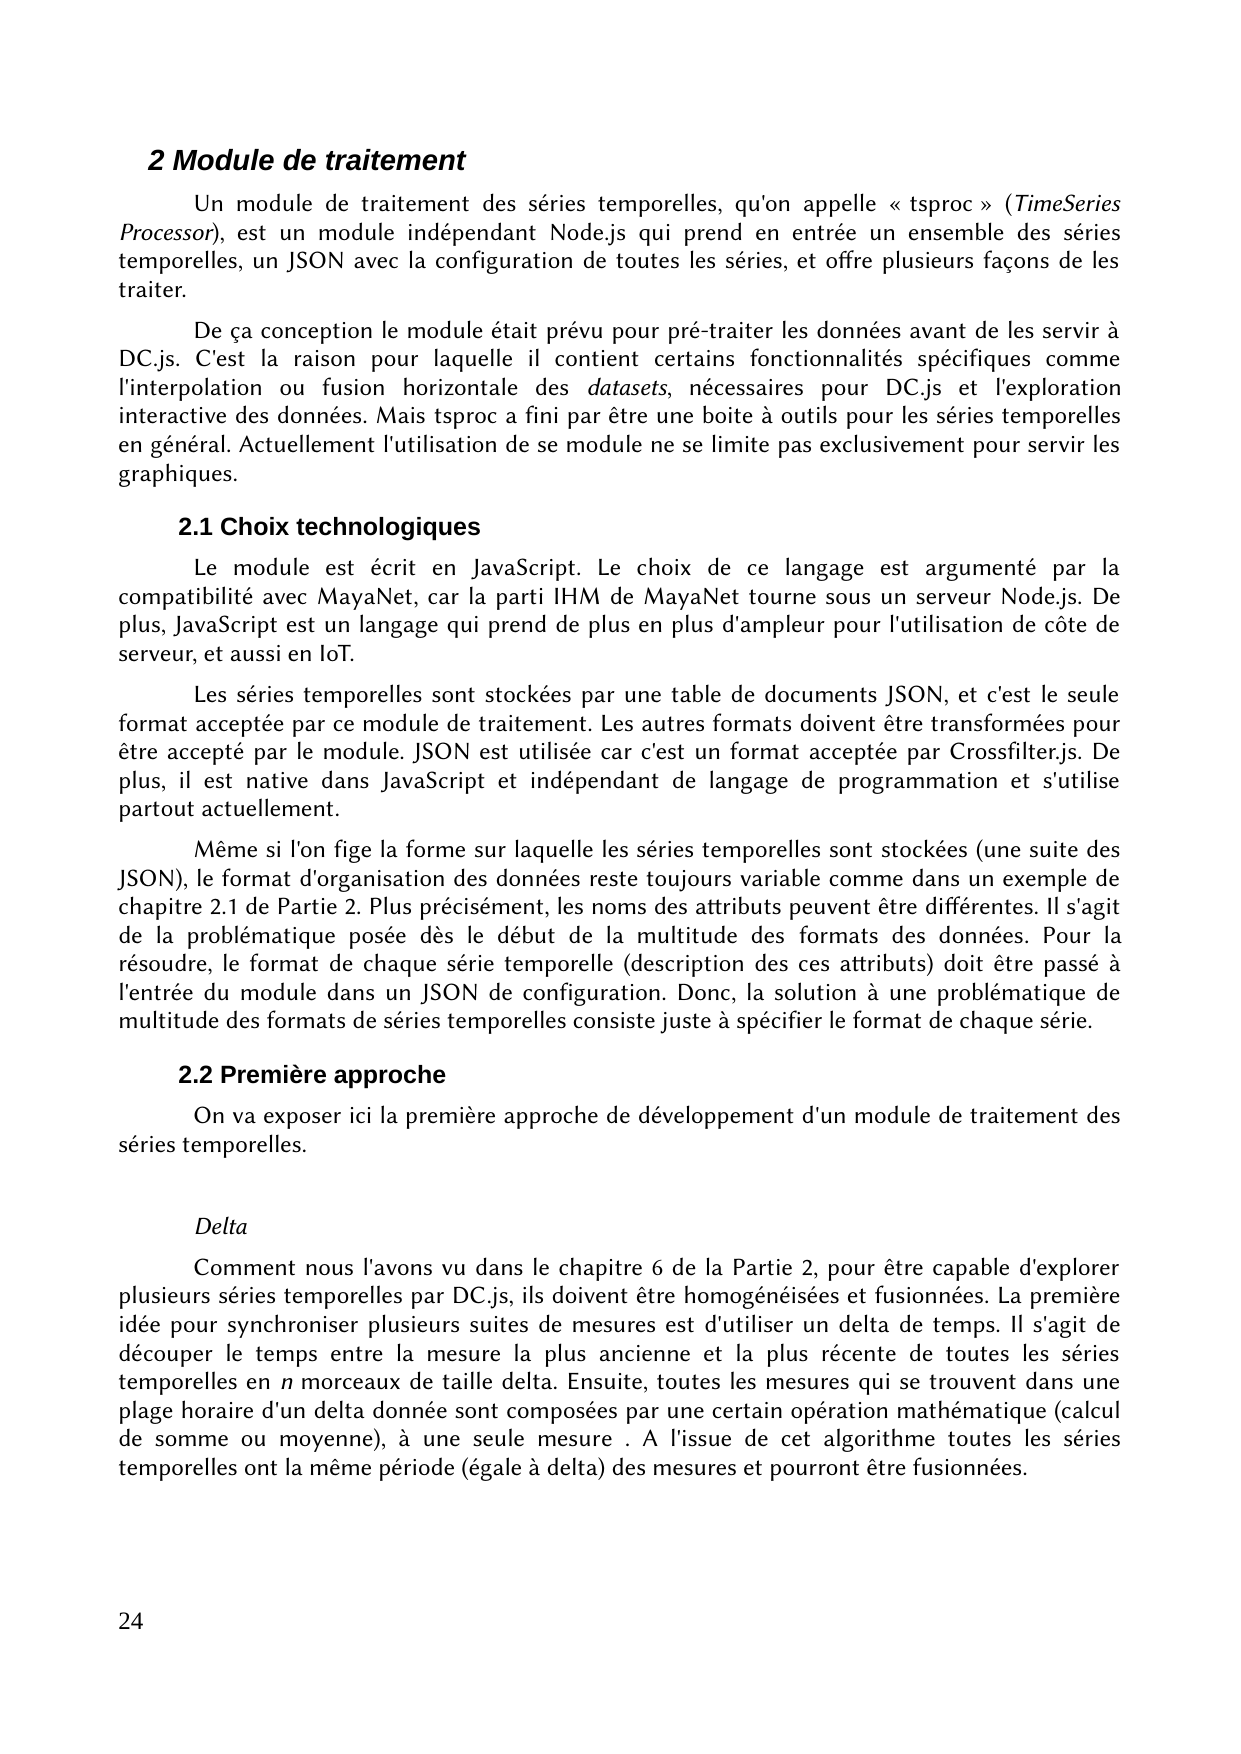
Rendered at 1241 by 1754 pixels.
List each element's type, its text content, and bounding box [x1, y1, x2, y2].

text Delta [118, 1212, 1122, 1240]
text Un module de traitement des séries temporelles, qu'on appelle « tsproc » (TimeSeries Processor), est un module indépendant Node.js qui prend en entrée un ensemble des séries temporelles, un JSON avec la configuration de toutes les séries, et offre plusieurs façons de les traiter. [118, 189, 1122, 303]
subtitle Première approche [118, 1060, 1122, 1089]
text Comment nous l'avons vu dans le chapitre 6 de la Partie 2, pour être capable d'explorer plusieurs séries temporelles par DC.js, ils doivent être homogénéisées et fusionnées. La première idée pour synchroniser plusieurs suites de mesures est d'utiliser un delta de temps. Il s'agit de découper le temps entre la mesure la plus ancienne et la plus récente de toutes les séries temporelles en n morceaux de taille delta. Ensuite, toutes les mesures qui se trouvent dans une plage horaire d'un delta donnée sont composées par une certain opération mathématique (calcul de somme ou moyenne), à une seule mesure . A l'issue de cet algorithme toutes les séries temporelles ont la même période (égale à delta) des mesures et pourront être fusionnées. [118, 1253, 1122, 1481]
subtitle Module de traitement [118, 143, 1122, 177]
text De ça conception le module était prévu pour pré-traiter les données avant de les servir à DC.js. C'est la raison pour laquelle il contient certains fonctionnalités spécifiques comme l'interpolation ou fusion horizontale des datasets, nécessaires pour DC.js et l'exploration interactive des données. Mais tsproc a fini par être une boite à outils pour les séries temporelles en général. Actuellement l'utilisation de se module ne se limite pas exclusivement pour servir les graphiques. [118, 316, 1122, 487]
text Les séries temporelles sont stockées par une table de documents JSON, et c'est le seule format acceptée par ce module de traitement. Les autres formats doivent être transformées pour être accepté par le module. JSON est utilisée car c'est un format acceptée par Crossfilter.js. De plus, il est native dans JavaScript et indépendant de langage de programmation et s'utilise partout actuellement. [118, 680, 1122, 823]
text Même si l'on fige la forme sur laquelle les séries temporelles sont stockées (une suite des JSON), le format d'organisation des données reste toujours variable comme dans un exemple de chapitre 2.1 de Partie 2. Plus précisément, les noms des attributs peuvent être différentes. Il s'agit de la problématique posée dès le début de la multitude des formats des données. Pour la résoudre, le format de chaque série temporelle (description des ces attributs) doit être passé à l'entrée du module dans un JSON de configuration. Donc, la solution à une problématique de multitude des formats de séries temporelles consiste juste à spécifier le format de chaque série. [118, 835, 1122, 1035]
text On va exposer ici la première approche de développement d'un module de traitement des séries temporelles. [118, 1101, 1122, 1158]
text Le module est écrit en JavaScript. Le choix de ce langage est argumenté par la compatibilité avec MayaNet, car la parti IHM de MayaNet tourne sous un serveur Node.js. De plus, JavaScript est un langage qui prend de plus en plus d'ampleur pour l'utilisation de côte de serveur, et aussi en IoT. [118, 553, 1122, 667]
subtitle Choix technologiques [118, 512, 1122, 541]
